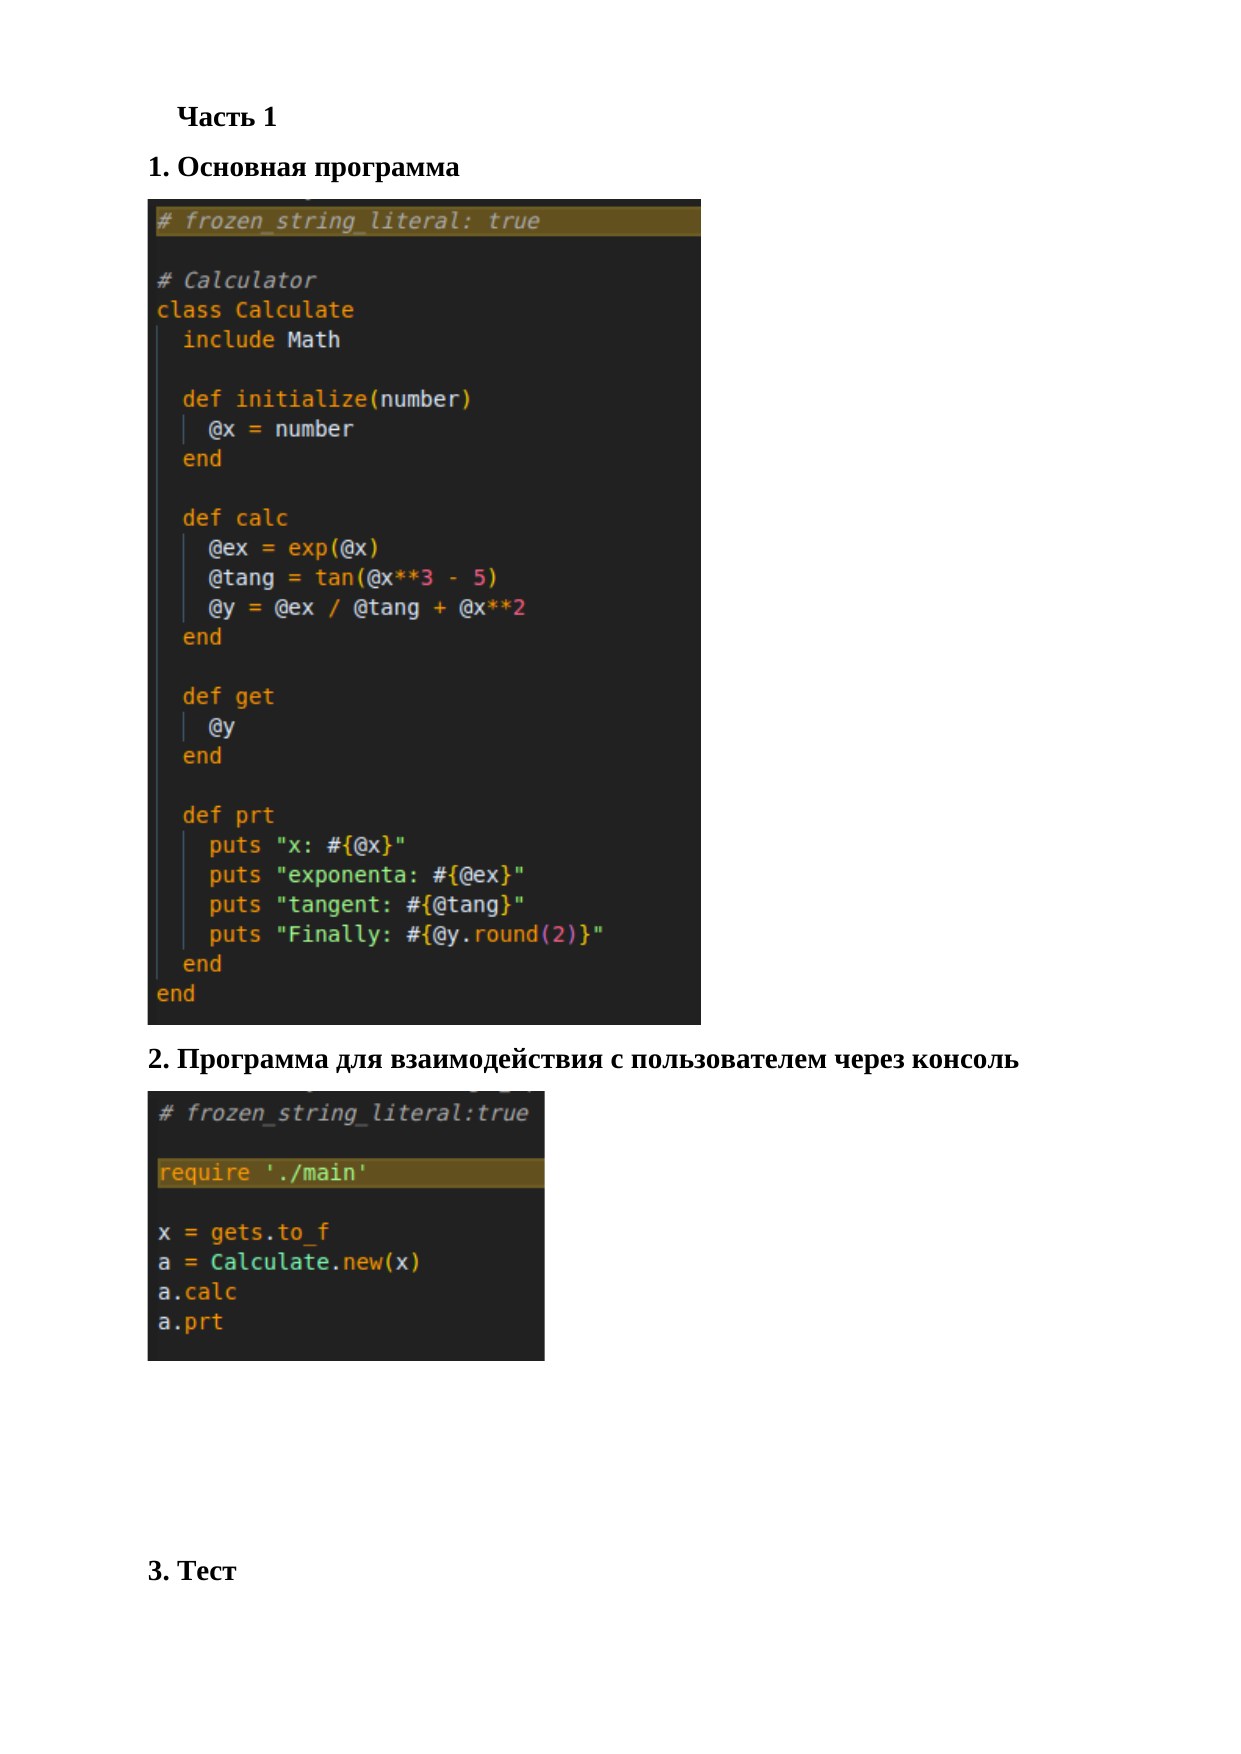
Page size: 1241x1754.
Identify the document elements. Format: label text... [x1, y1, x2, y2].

text 3. Тест [148, 1553, 1181, 1586]
text 2. Программа для взаимодействия с пользователем через консоль [148, 871, 1181, 1075]
text Часть 1 [148, 99, 1181, 133]
picture [147, 199, 701, 1025]
picture [147, 1091, 545, 1361]
text 1. Основная программа [148, 149, 1181, 183]
